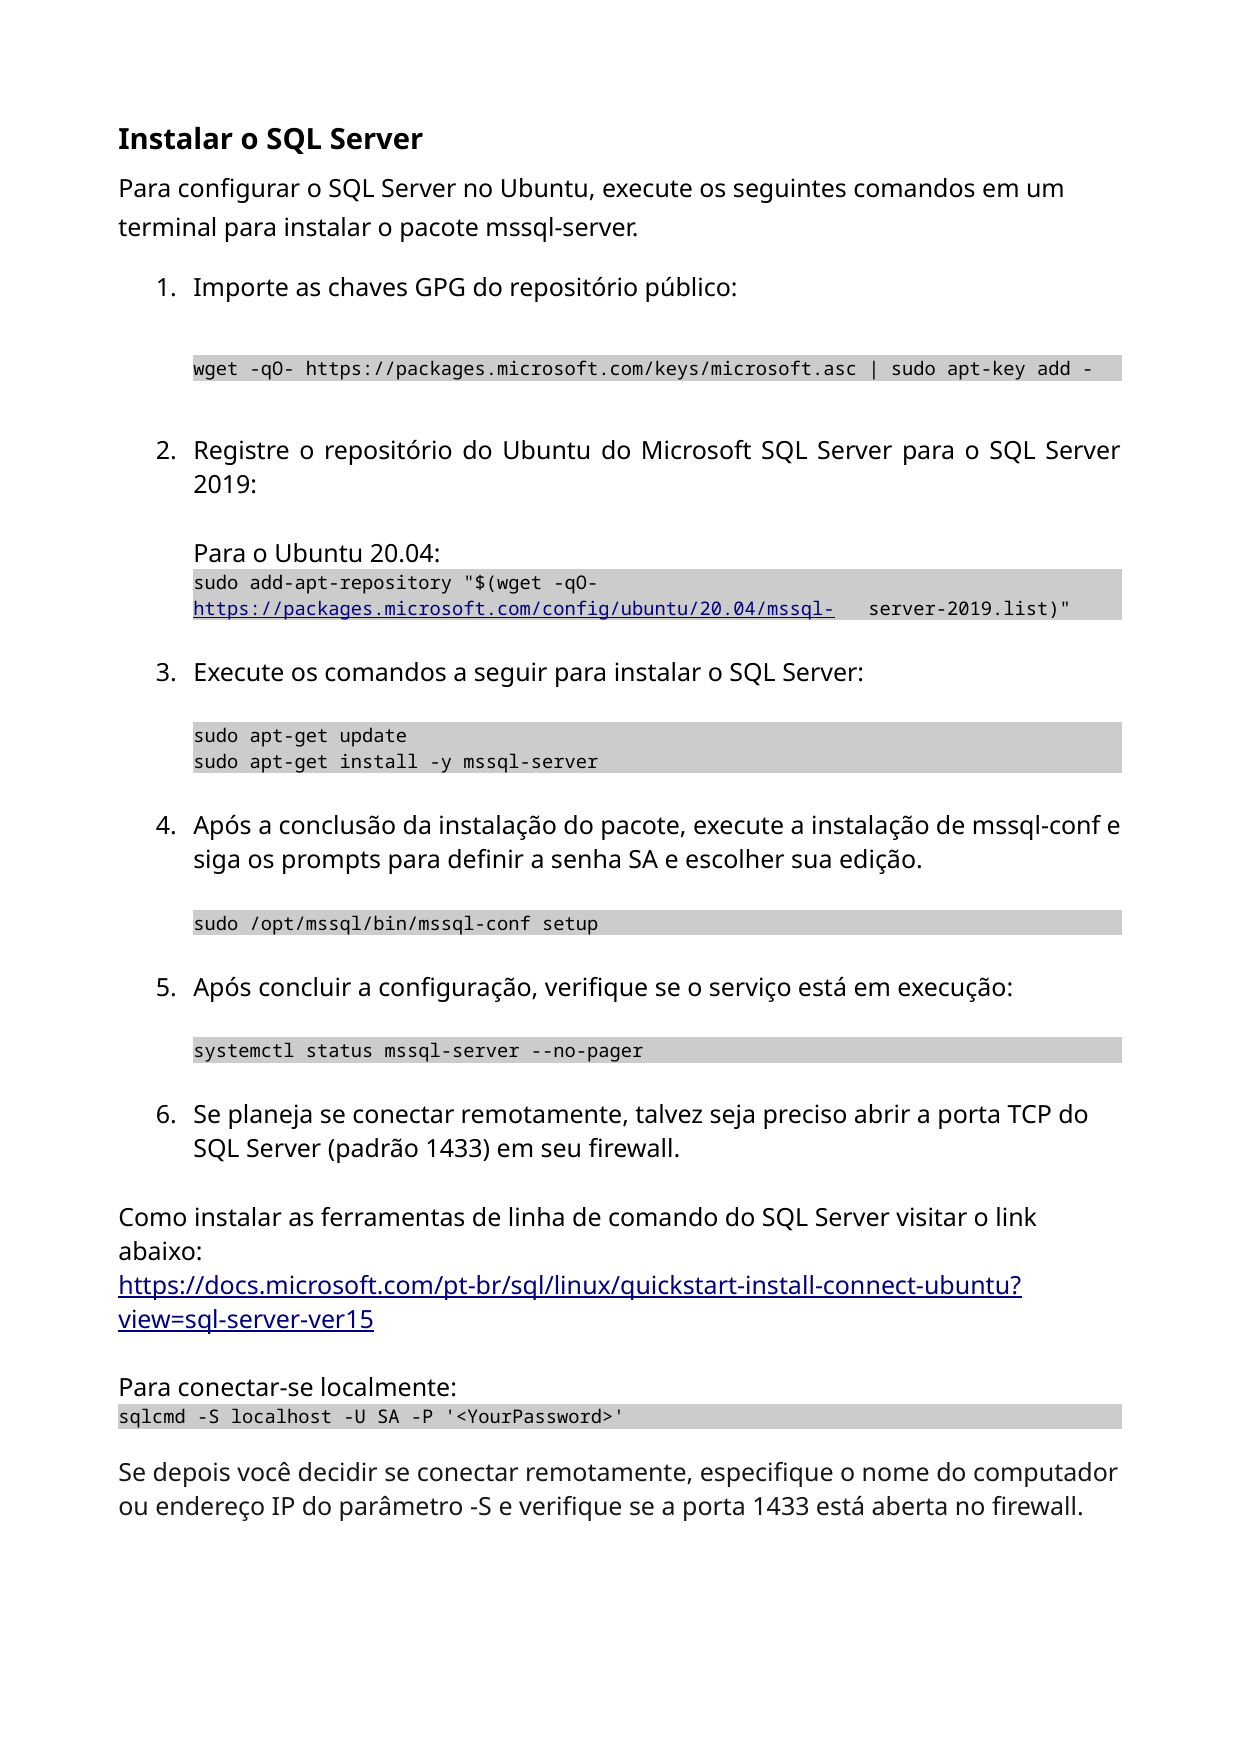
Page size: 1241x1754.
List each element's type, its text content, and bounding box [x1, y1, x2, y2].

text Se depois você decidir se conectar remotamente, especifique o nome do computador ou endereço IP do parâmetro -S e verifique se a porta 1433 está aberta no firewall. [118, 1455, 1122, 1523]
text sudo add-apt-repository "$(wget -qO- https://packages.microsoft.com/config/ubuntu/20.04/mssql- server-2019.list)" [193, 569, 1122, 620]
text Para configurar o SQL Server no Ubuntu, execute os seguintes comandos em um terminal para instalar o pacote mssql-server. [118, 170, 1122, 243]
text Para conectar-se localmente: [118, 1369, 1122, 1404]
text sudo apt-get install -y mssql-server [193, 748, 1122, 773]
list Se planeja se conectar remotamente, talvez seja preciso abrir a porta TCP do SQL Server (padrão 1433) em seu firewall. [156, 1097, 1122, 1165]
list Após a conclusão da instalação do pacote, execute a instalação de mssql-conf e siga os prompts para definir a senha SA e escolher sua edição. [156, 808, 1122, 876]
text sudo apt-get update [193, 722, 1122, 748]
list Registre o repositório do Ubuntu do Microsoft SQL Server para o SQL Server 2019: [156, 433, 1122, 501]
list Após concluir a configuração, verifique se o serviço está em execução: [156, 969, 1122, 1003]
text https://docs.microsoft.com/pt-br/sql/linux/quickstart-install-connect-ubuntu?view=sql-server-ver15 [118, 1267, 1122, 1336]
text Como instalar as ferramentas de linha de comando do SQL Server visitar o link abaixo: [118, 1199, 1122, 1267]
text wget -qO- https://packages.microsoft.com/keys/microsoft.asc | sudo apt-key add - [193, 355, 1122, 381]
text sqlcmd -S localhost -U SA -P '<YourPassword>' [118, 1404, 1122, 1429]
subtitle Instalar o SQL Server [118, 118, 1122, 158]
text sudo /opt/mssql/bin/mssql-conf setup [193, 910, 1122, 935]
list Importe as chaves GPG do repositório público: [156, 269, 1122, 303]
list Execute os comandos a seguir para instalar o SQL Server: [156, 654, 1122, 688]
text Para o Ubuntu 20.04: [118, 535, 1122, 569]
text systemctl status mssql-server --no-pager [193, 1037, 1122, 1063]
